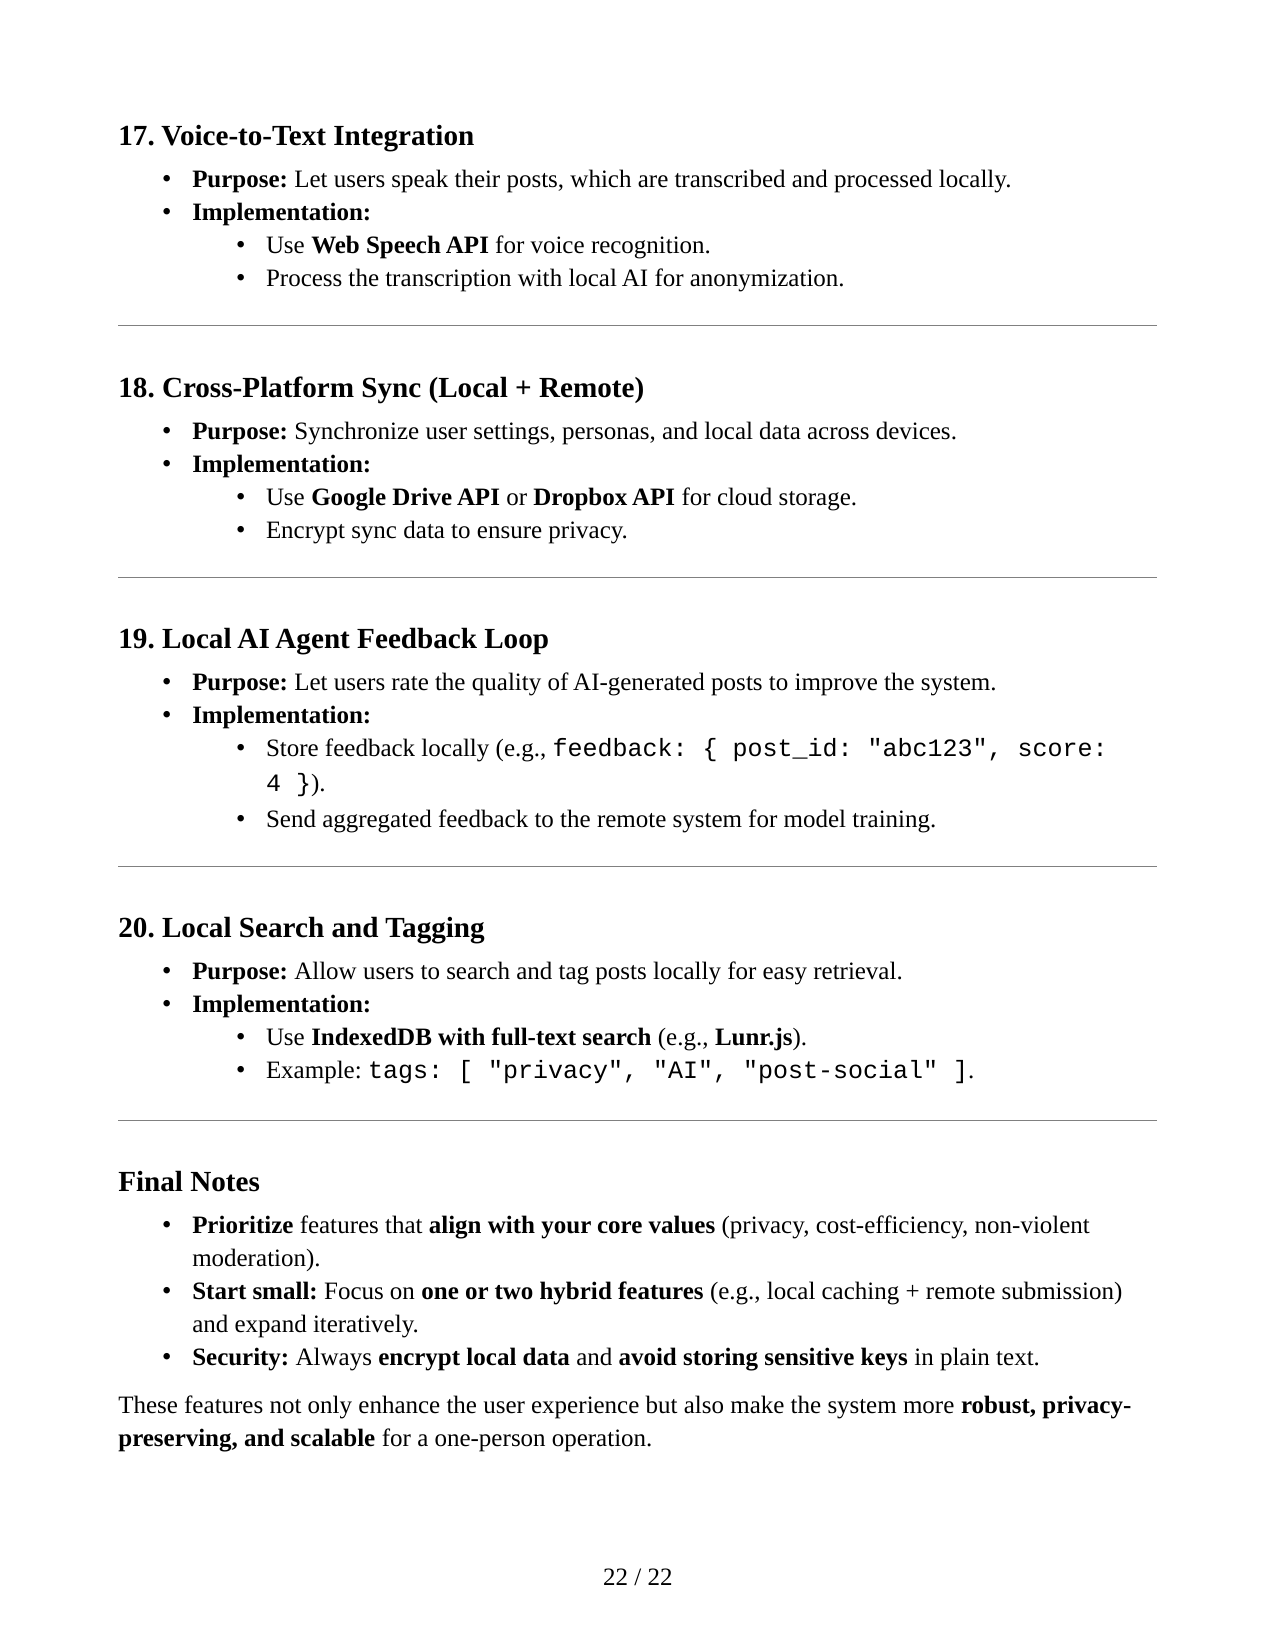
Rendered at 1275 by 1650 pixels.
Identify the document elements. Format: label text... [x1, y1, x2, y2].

list Purpose: Let users rate the quality of AI-generated posts to improve the system. [162, 667, 1157, 696]
list Purpose: Let users speak their posts, which are transcribed and processed locally. [162, 164, 1157, 193]
list Use Web Speech API for voice recognition. [236, 230, 1157, 259]
list Implementation: [162, 197, 1157, 226]
list Prioritize features that align with your core values (privacy, cost-efficiency, non-violent moderation). [162, 1210, 1157, 1272]
list Example: tags: [ "privacy", "AI", "post-social" ]. [236, 1055, 1157, 1086]
list Implementation: [162, 989, 1157, 1018]
list Use Google Drive API or Dropbox API for cloud storage. [236, 482, 1157, 511]
subtitle 17. Voice-to-Text Integration [118, 118, 1157, 152]
list Purpose: Synchronize user settings, personas, and local data across devices. [162, 416, 1157, 444]
list Security: Always encrypt local data and avoid storing sensitive keys in plain text. [162, 1342, 1157, 1371]
list Process the transcription with local AI for anonymization. [236, 263, 1157, 292]
list Start small: Focus on one or two hybrid features (e.g., local caching + remote submission) and expand iteratively. [162, 1276, 1157, 1338]
text These features not only enhance the user experience but also make the system more robust, privacy-preserving, and scalable for a one-person operation. [118, 1390, 1157, 1452]
list Send aggregated feedback to the remote system for model training. [236, 804, 1157, 833]
subtitle 19. Local AI Agent Feedback Loop [118, 621, 1157, 655]
subtitle 20. Local Search and Tagging [118, 910, 1157, 944]
subtitle 18. Cross-Platform Sync (Local + Remote) [118, 370, 1157, 403]
list Implementation: [162, 449, 1157, 477]
list Purpose: Allow users to search and tag posts locally for easy retrieval. [162, 956, 1157, 985]
list Encrypt sync data to ensure privacy. [236, 515, 1157, 543]
list Store feedback locally (e.g., feedback: { post_id: "abc123", score: 4 }). [236, 733, 1157, 799]
list Use IndexedDB with full-text search (e.g., Lunr.js). [236, 1022, 1157, 1051]
list Implementation: [162, 700, 1157, 729]
subtitle Final Notes [118, 1164, 1157, 1198]
